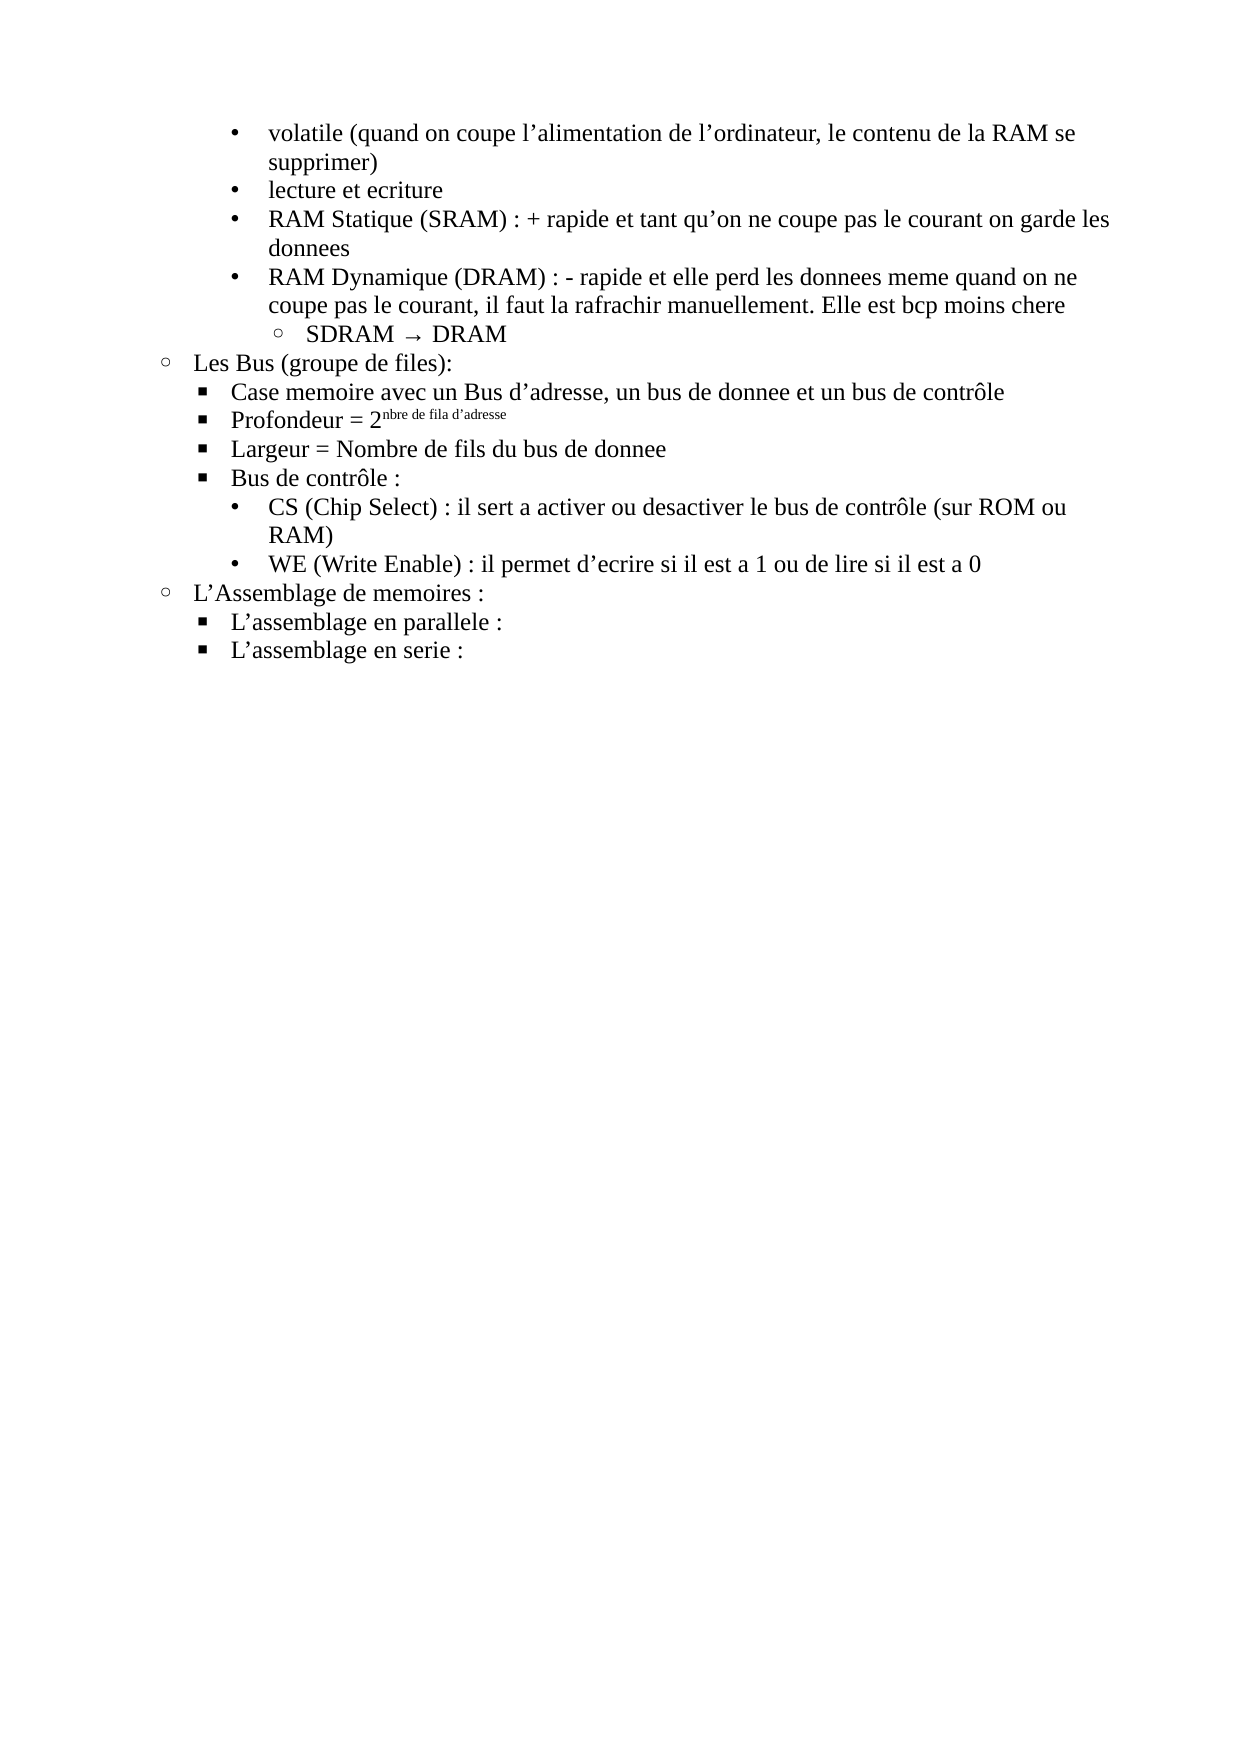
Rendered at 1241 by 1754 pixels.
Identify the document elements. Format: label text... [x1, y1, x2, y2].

list Case memoire avec un Bus d’adresse, un bus de donnee et un bus de contrôle [193, 377, 1122, 406]
list L’assemblage en parallele : [193, 607, 1122, 636]
list L’Assemblage de memoires : [156, 578, 1122, 607]
list volatile (quand on coupe l’alimentation de l’ordinateur, le contenu de la RAM se supprimer) [231, 118, 1122, 176]
list Les Bus (groupe de files): [156, 348, 1122, 377]
list RAM Statique (SRAM) : + rapide et tant qu’on ne coupe pas le courant on garde les donnees [231, 204, 1122, 262]
list Profondeur = 2nbre de fila d’adresse [193, 406, 1122, 434]
list lecture et ecriture [231, 176, 1122, 204]
list L’assemblage en serie : [193, 636, 1122, 664]
list WE (Write Enable) : il permet d’ecrire si il est a 1 ou de lire si il est a 0 [231, 549, 1122, 578]
list Largeur = Nombre de fils du bus de donnee [193, 434, 1122, 463]
list SDRAM → DRAM [268, 319, 1122, 348]
list Bus de contrôle : [193, 463, 1122, 492]
list CS (Chip Select) : il sert a activer ou desactiver le bus de contrôle (sur ROM ou RAM) [231, 492, 1122, 549]
list RAM Dynamique (DRAM) : - rapide et elle perd les donnees meme quand on ne coupe pas le courant, il faut la rafrachir manuellement. Elle est bcp moins chere [231, 262, 1122, 319]
